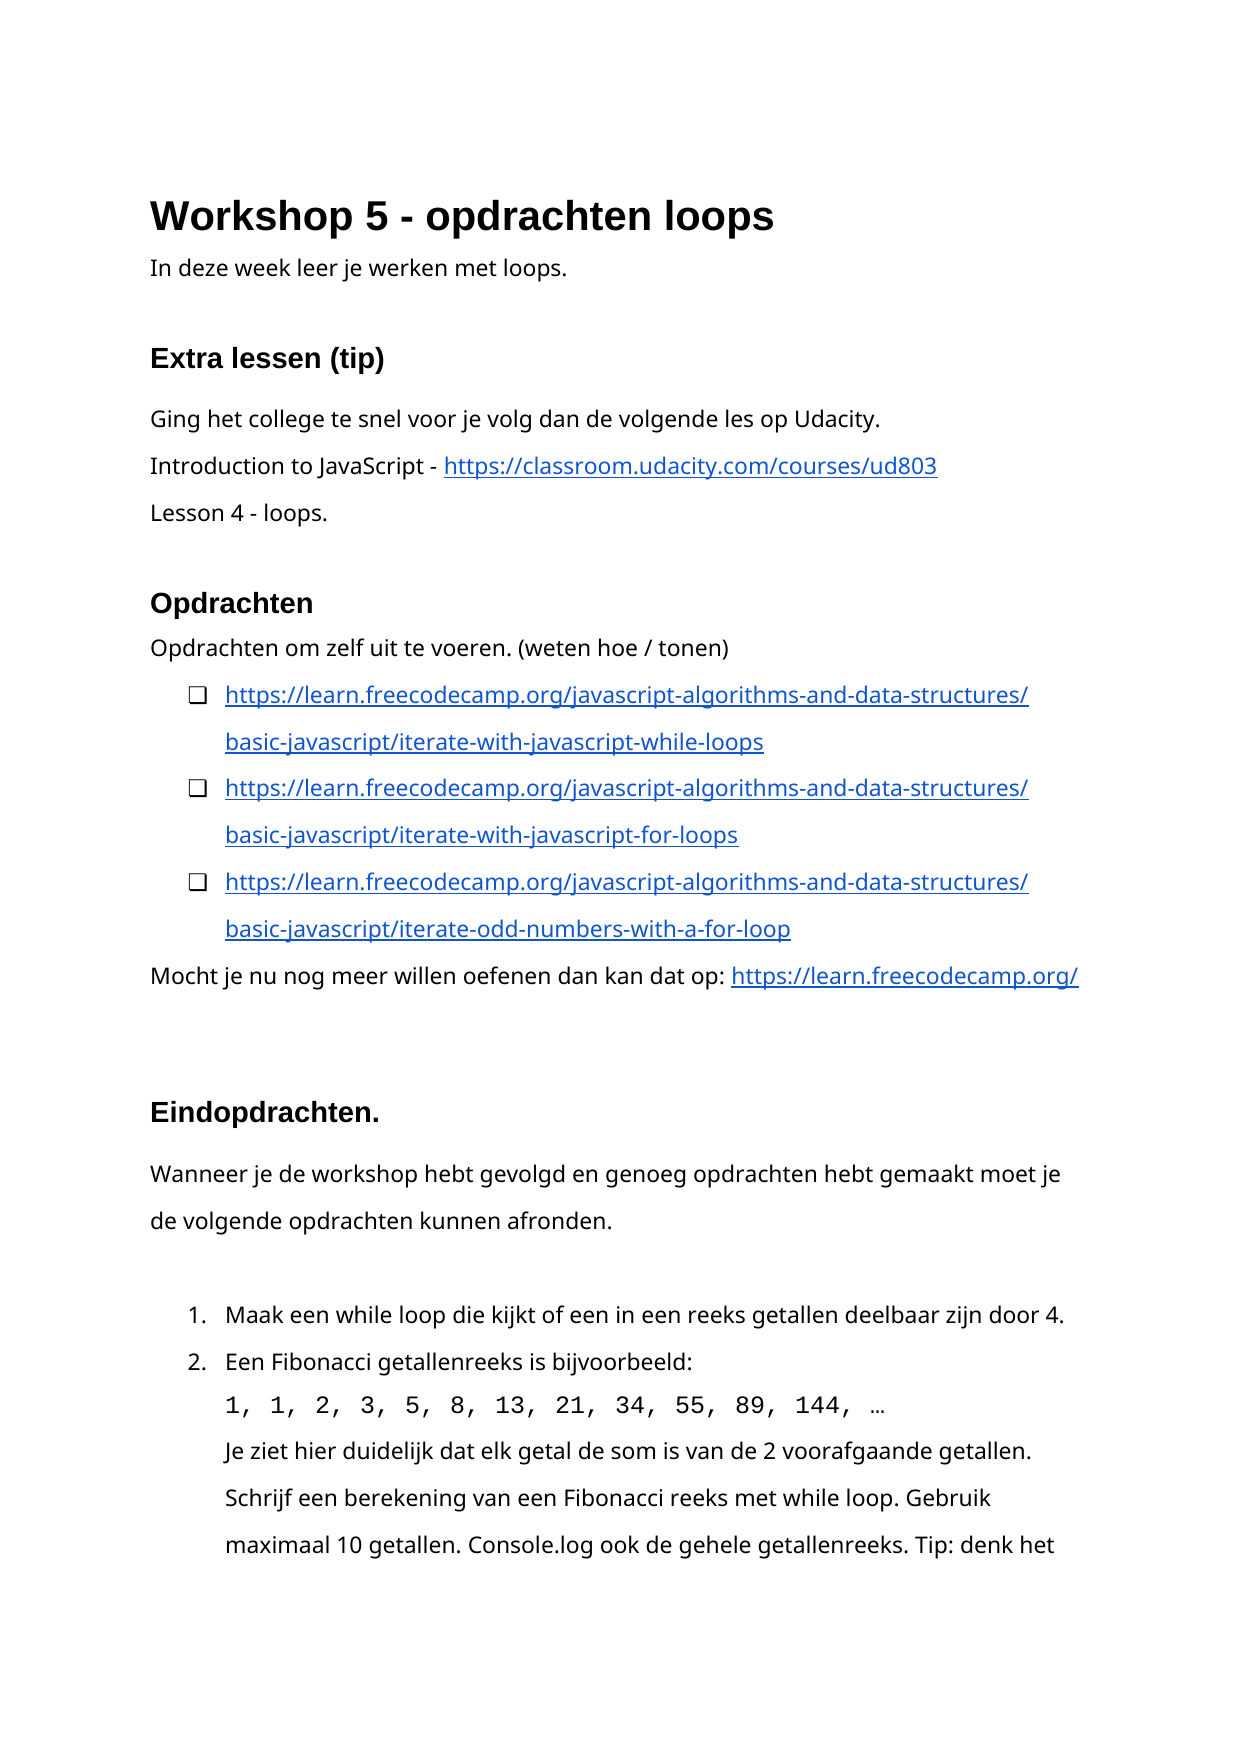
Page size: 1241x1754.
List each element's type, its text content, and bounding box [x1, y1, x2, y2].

list https://learn.freecodecamp.org/javascript-algorithms-and-data-structures/basic-javascript/iterate-with-javascript-for-loops [187, 772, 1090, 851]
text Introduction to JavaScript - https://classroom.udacity.com/courses/ud803 [150, 450, 1090, 482]
list https://learn.freecodecamp.org/javascript-algorithms-and-data-structures/basic-javascript/iterate-odd-numbers-with-a-for-loop [187, 866, 1090, 944]
text Opdrachten om zelf uit te voeren. (weten hoe / tonen) [150, 632, 1090, 663]
text Lesson 4 - loops. [150, 497, 1090, 528]
text Wanneer je de workshop hebt gevolgd en genoeg opdrachten hebt gemaakt moet je de volgende opdrachten kunnen afronden. [150, 1158, 1090, 1236]
text In deze week leer je werken met loops. [150, 252, 1090, 283]
title Extra lessen (tip) [150, 341, 1090, 374]
list https://learn.freecodecamp.org/javascript-algorithms-and-data-structures/basic-javascript/iterate-with-javascript-while-loops [187, 679, 1090, 757]
text Schrijf een berekening van een Fibonacci reeks met while loop. Gebruik maximaal 10 getallen. Console.log ook de gehele getallenreeks. Tip: denk het [225, 1482, 1090, 1560]
list Maak een while loop die kijkt of een in een reeks getallen deelbaar zijn door 4. [187, 1299, 1090, 1330]
title Workshop 5 - opdrachten loops [150, 192, 1090, 239]
text 1, 1, 2, 3, 5, 8, 13, 21, 34, 55, 89, 144, … [225, 1392, 1090, 1421]
text Je ziet hier duidelijk dat elk getal de som is van de 2 voorafgaande getallen. [225, 1435, 1090, 1466]
list Een Fibonacci getallenreeks is bijvoorbeeld: [187, 1346, 1090, 1377]
subtitle Eindopdrachten. [150, 1095, 1090, 1129]
subtitle Opdrachten [150, 586, 1090, 619]
text Mocht je nu nog meer willen oefenen dan kan dat op: https://learn.freecodecamp.org/ [150, 960, 1090, 991]
text Ging het college te snel voor je volg dan de volgende les op Udacity. [150, 403, 1090, 435]
